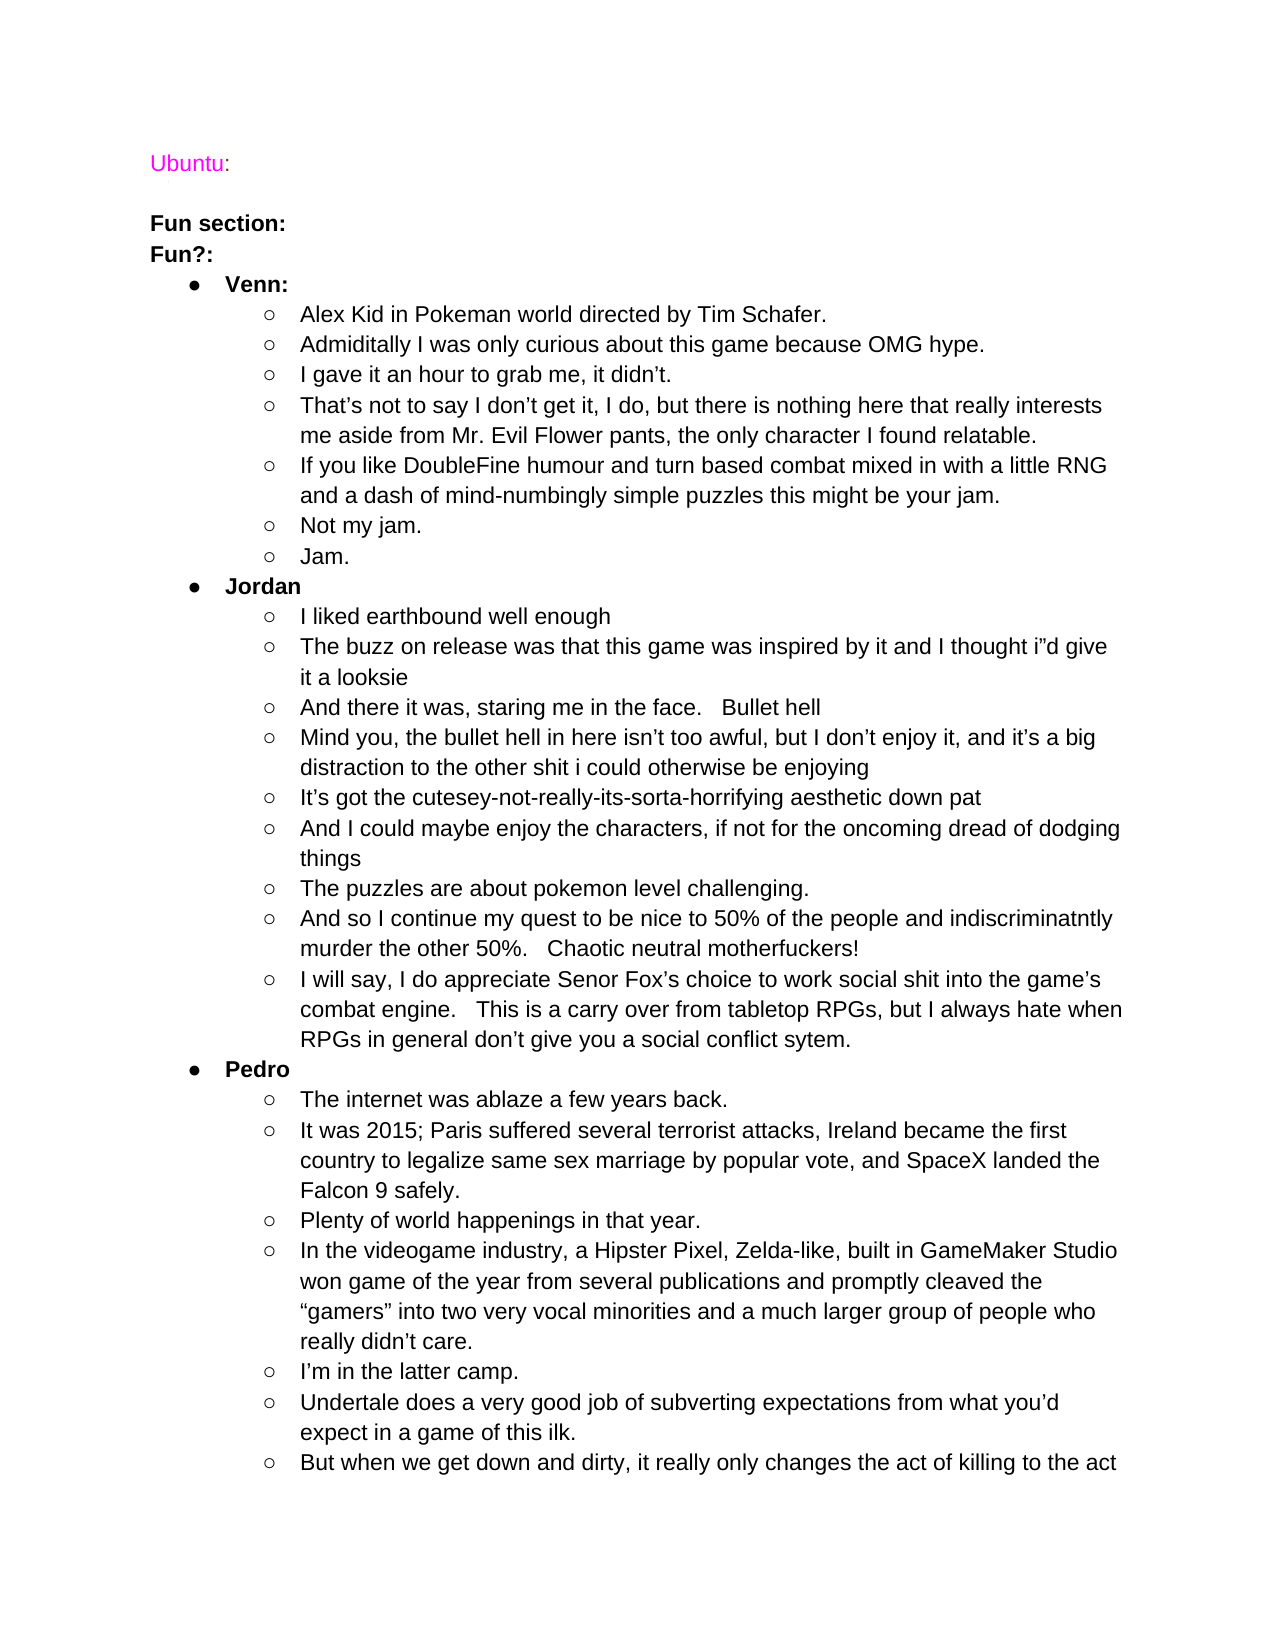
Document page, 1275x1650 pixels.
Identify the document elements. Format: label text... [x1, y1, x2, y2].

list I gave it an hour to grab me, it didn’t. [262, 361, 1125, 388]
list Undertale does a very good job of subverting expectations from what you’d expect in a game of this ilk. [262, 1388, 1125, 1445]
list I’m in the latter camp. [262, 1358, 1125, 1385]
text Fun?: [150, 241, 1125, 267]
list The buzz on release was that this game was inspired by it and I thought i”d give it a looksie [262, 633, 1125, 690]
list Mind you, the bullet hell in here isn’t too awful, but I don’t enjoy it, and it’s a big distraction to the other shit i could otherwise be enjoying [262, 724, 1125, 781]
list Admiditally I was only curious about this game because OMG hype. [262, 331, 1125, 358]
list But when we get down and dirty, it really only changes the act of killing to the act [262, 1449, 1125, 1475]
text Fun section: [150, 210, 1125, 237]
list Not my jam. [262, 512, 1125, 539]
list Jordan [187, 573, 1125, 599]
list In the videogame industry, a Hipster Pixel, Zelda-like, built in GameMaker Studio won game of the year from several publications and promptly cleaved the “gamers” into two very vocal minorities and a much larger group of people who really didn’t care. [262, 1237, 1125, 1354]
list If you like DoubleFine humour and turn based combat mixed in with a little RNG and a dash of mind-numbingly simple puzzles this might be your jam. [262, 452, 1125, 509]
list I liked earthbound well enough [262, 603, 1125, 629]
list Pedro [187, 1056, 1125, 1083]
list Jam. [262, 543, 1125, 569]
list The puzzles are about pokemon level challenging. [262, 875, 1125, 901]
list And so I continue my quest to be nice to 50% of the people and indiscriminatntly murder the other 50%. Chaotic neutral motherfuckers! [262, 905, 1125, 962]
list I will say, I do appreciate Senor Fox’s choice to work social shit into the game’s combat engine. This is a carry over from tabletop RPGs, but I always hate when RPGs in general don’t give you a social conflict sytem. [262, 966, 1125, 1052]
list Venn: [187, 271, 1125, 297]
list It was 2015; Paris suffered several terrorist attacks, Ireland became the first country to legalize same sex marriage by popular vote, and SpaceX landed the Falcon 9 safely. [262, 1117, 1125, 1203]
list Plenty of world happenings in that year. [262, 1207, 1125, 1234]
list Alex Kid in Pokeman world directed by Tim Schafer. [262, 301, 1125, 327]
list That’s not to say I don’t get it, I do, but there is nothing here that really interests me aside from Mr. Evil Flower pants, the only character I found relatable. [262, 392, 1125, 448]
list The internet was ablaze a few years back. [262, 1086, 1125, 1113]
text Ubuntu: [150, 150, 1125, 176]
list And I could maybe enjoy the characters, if not for the oncoming dread of dodging things [262, 814, 1125, 871]
list And there it was, staring me in the face. Bullet hell [262, 694, 1125, 720]
list It’s got the cutesey-not-really-its-sorta-horrifying aesthetic down pat [262, 784, 1125, 811]
